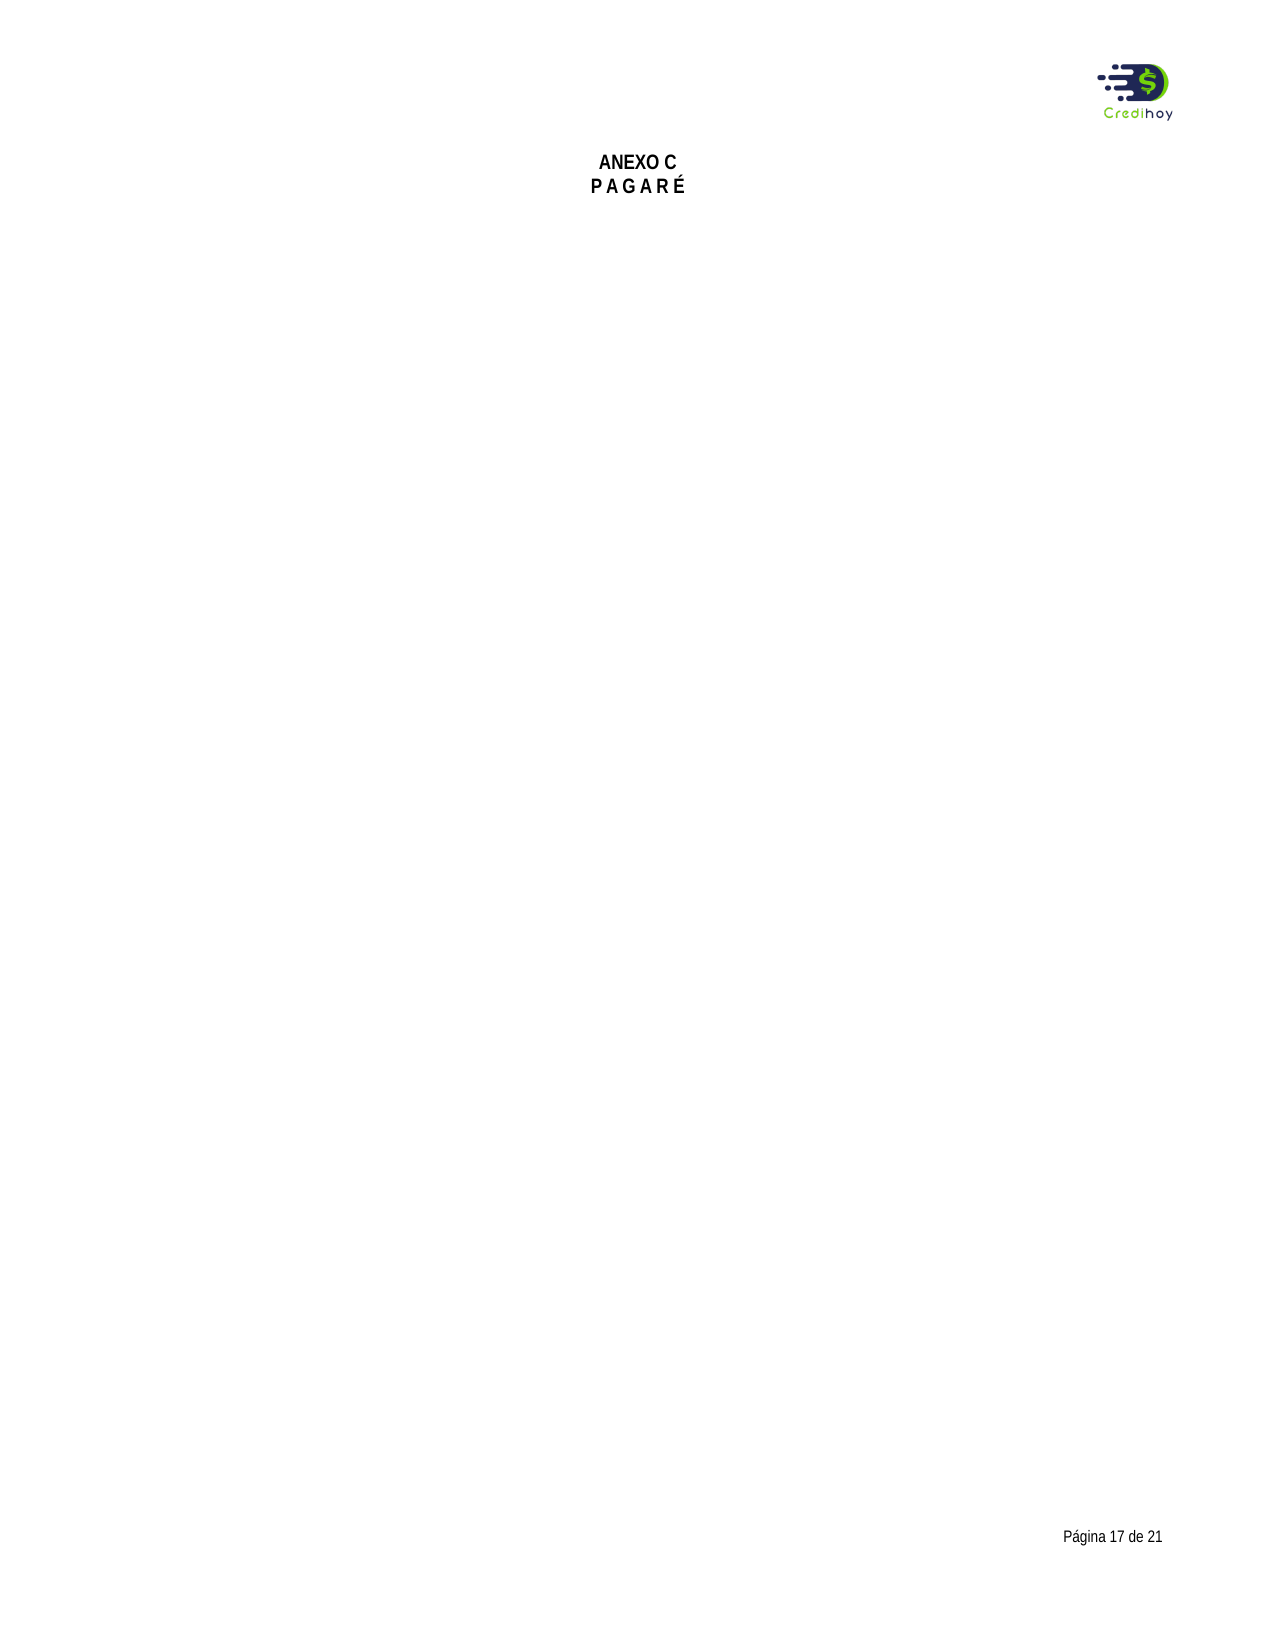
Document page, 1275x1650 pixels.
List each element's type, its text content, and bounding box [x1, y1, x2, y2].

text ANEXO C [112, 150, 1162, 174]
picture [1097, 64, 1173, 121]
text P A G A R É [112, 174, 1162, 198]
